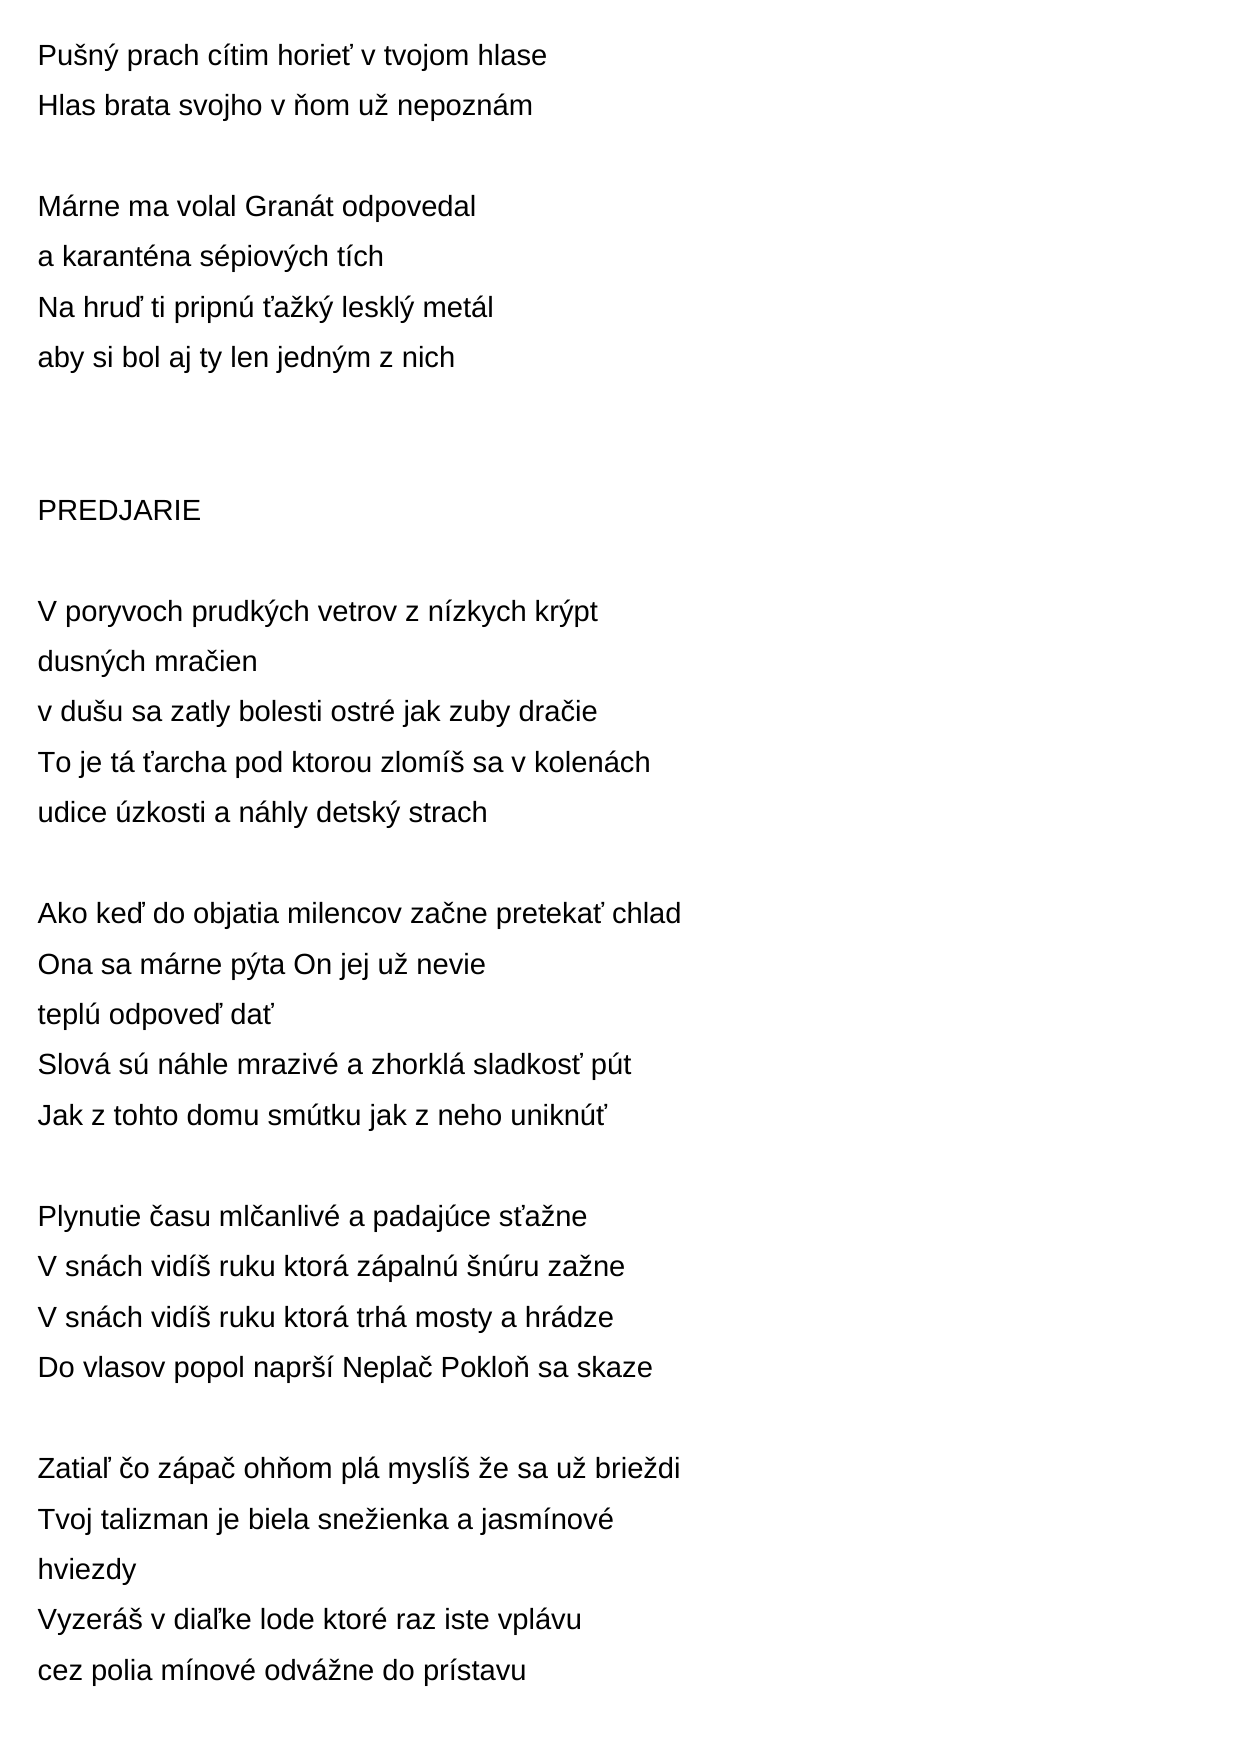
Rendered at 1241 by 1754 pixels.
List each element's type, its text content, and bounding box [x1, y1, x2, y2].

subtitle PREDJARIE [37, 492, 1089, 526]
text aby si bol aj ty len jedným z nich [37, 340, 1089, 374]
text hviezdy [37, 1552, 1089, 1586]
text Na hruď ti pripnú ťažký lesklý metál [37, 290, 1089, 323]
text V poryvoch prudkých vetrov z nízkych krýpt [37, 594, 1089, 627]
text udice úzkosti a náhly detský strach [37, 795, 1089, 829]
text Jak z tohto domu smútku jak z neho uniknúť [37, 1098, 1089, 1131]
text Hlas brata svojho v ňom už nepoznám [37, 88, 1089, 121]
text Vyzeráš v diaľke lode ktoré raz iste vplávu [37, 1602, 1089, 1636]
text dusných mračien [37, 644, 1089, 678]
text teplú odpoveď dať [37, 997, 1089, 1031]
text Tvoj talizman je biela snežienka a jasmínové [37, 1502, 1089, 1535]
text Ona sa márne pýta On jej už nevie [37, 947, 1089, 980]
text Slová sú náhle mrazivé a zhorklá sladkosť pút [37, 1047, 1089, 1081]
text Ako keď do objatia milencov začne pretekať chlad [37, 896, 1089, 930]
text Márne ma volal Granát odpovedal [37, 189, 1089, 223]
text Zatiaľ čo zápač ohňom plá myslíš že sa už brieždi [37, 1451, 1089, 1485]
text cez polia mínové odvážne do prístavu [37, 1653, 1089, 1686]
text a karanténa sépiových tích [37, 239, 1089, 273]
text Pušný prach cítim horieť v tvojom hlase [37, 37, 1089, 71]
text Plynutie času mlčanlivé a padajúce sťažne [37, 1199, 1089, 1233]
text To je tá ťarcha pod ktorou zlomíš sa v kolenách [37, 745, 1089, 778]
text v dušu sa zatly bolesti ostré jak zuby dračie [37, 694, 1089, 728]
text V snách vidíš ruku ktorá trhá mosty a hrádze [37, 1300, 1089, 1333]
text Do vlasov popol naprší Neplač Pokloň sa skaze [37, 1350, 1089, 1383]
text V snách vidíš ruku ktorá zápalnú šnúru zažne [37, 1249, 1089, 1283]
